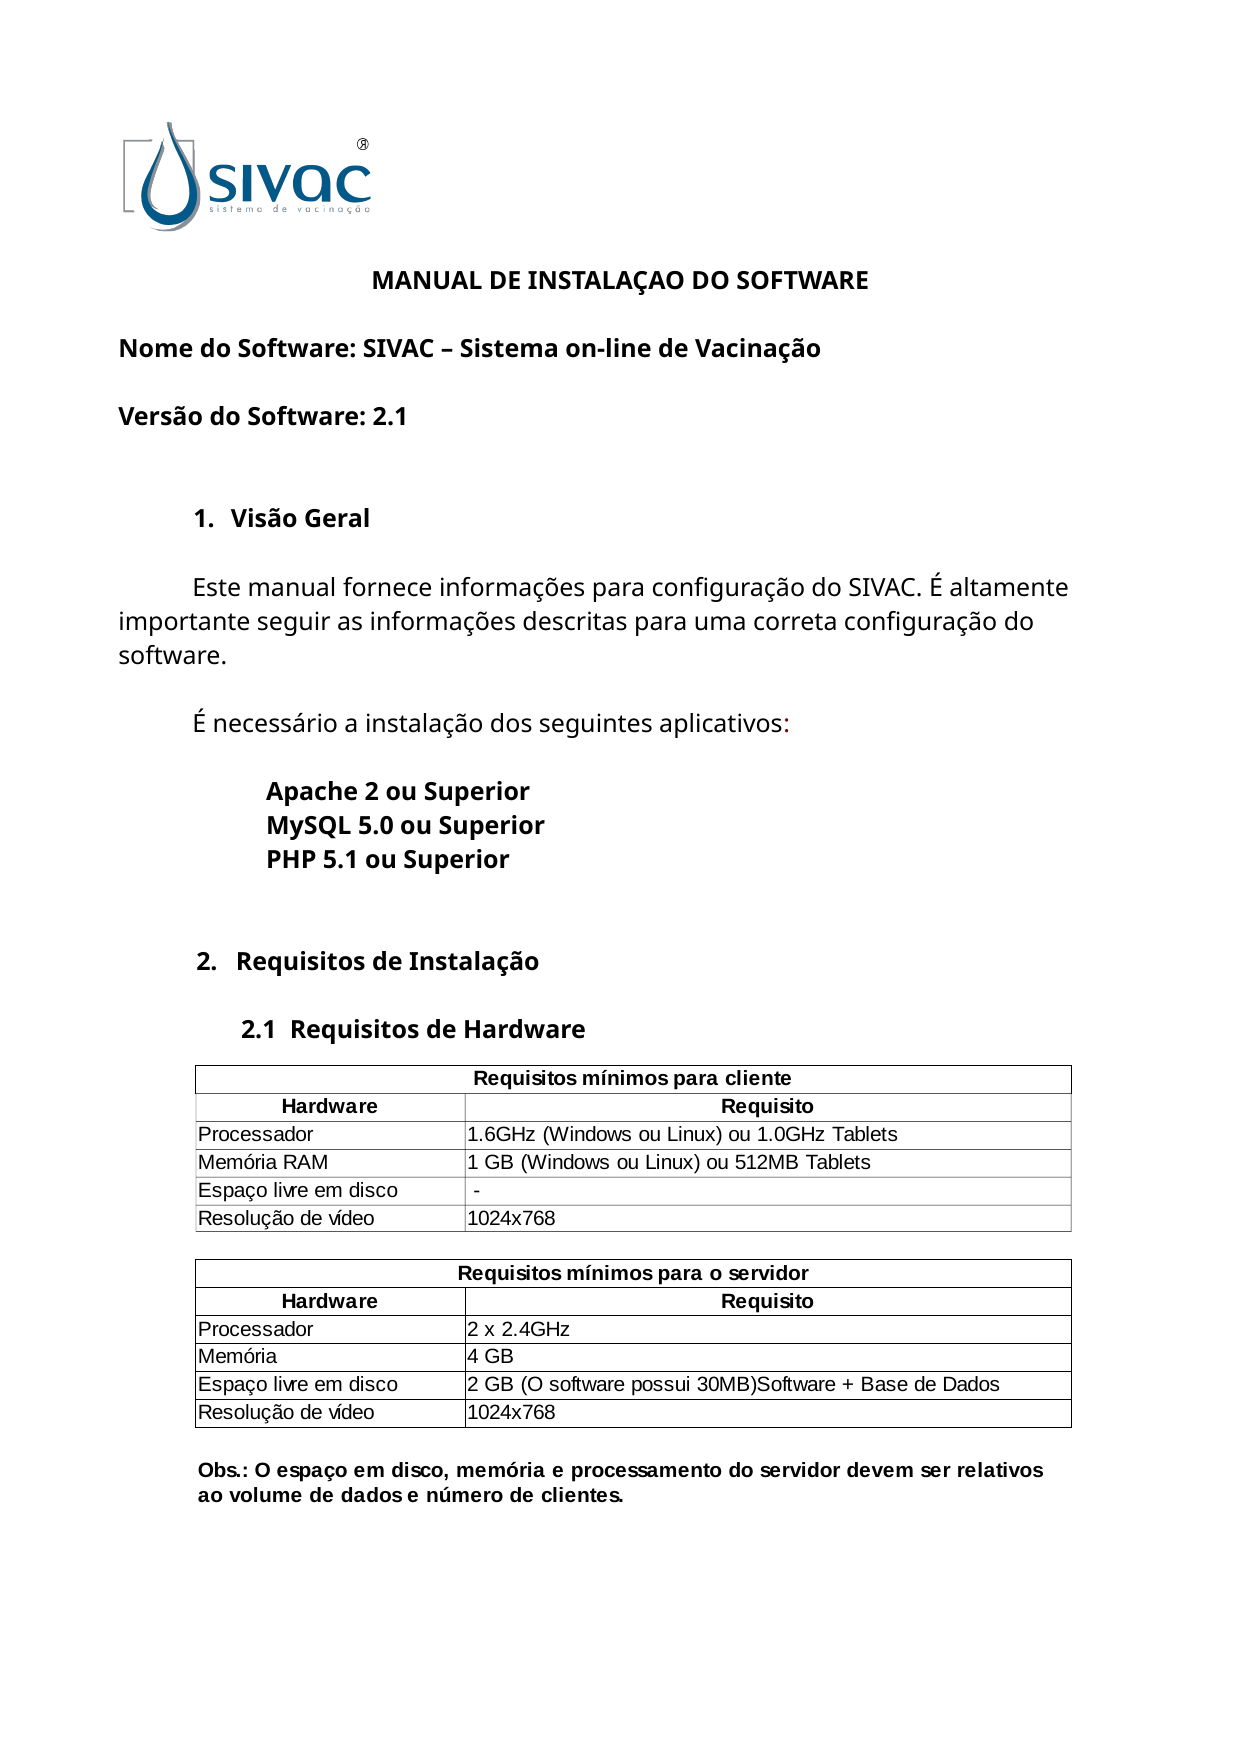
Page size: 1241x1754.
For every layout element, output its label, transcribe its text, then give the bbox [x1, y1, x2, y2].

text Nome do Software: SIVAC – Sistema on-line de Vacinação [118, 331, 1122, 365]
text Este manual fornece informações para configuração do SIVAC. É altamente importante seguir as informações descritas para uma correta configuração do software. [118, 569, 1122, 671]
text PHP 5.1 ou Superior [118, 842, 1122, 876]
text Versão do Software: 2.1 [118, 399, 1122, 433]
text Apache 2 ou Superior [118, 773, 1122, 808]
list Requisitos de Instalação [196, 944, 1122, 978]
text MANUAL DE INSTALAÇAO DO SOFTWARE [118, 263, 1122, 297]
text MySQL 5.0 ou Superior [118, 808, 1122, 842]
list 2.1 Requisitos de Hardware [211, 1012, 1122, 1046]
picture [120, 121, 374, 232]
text É necessário a instalação dos seguintes aplicativos: [118, 705, 1122, 739]
list Visão Geral [193, 501, 1122, 535]
